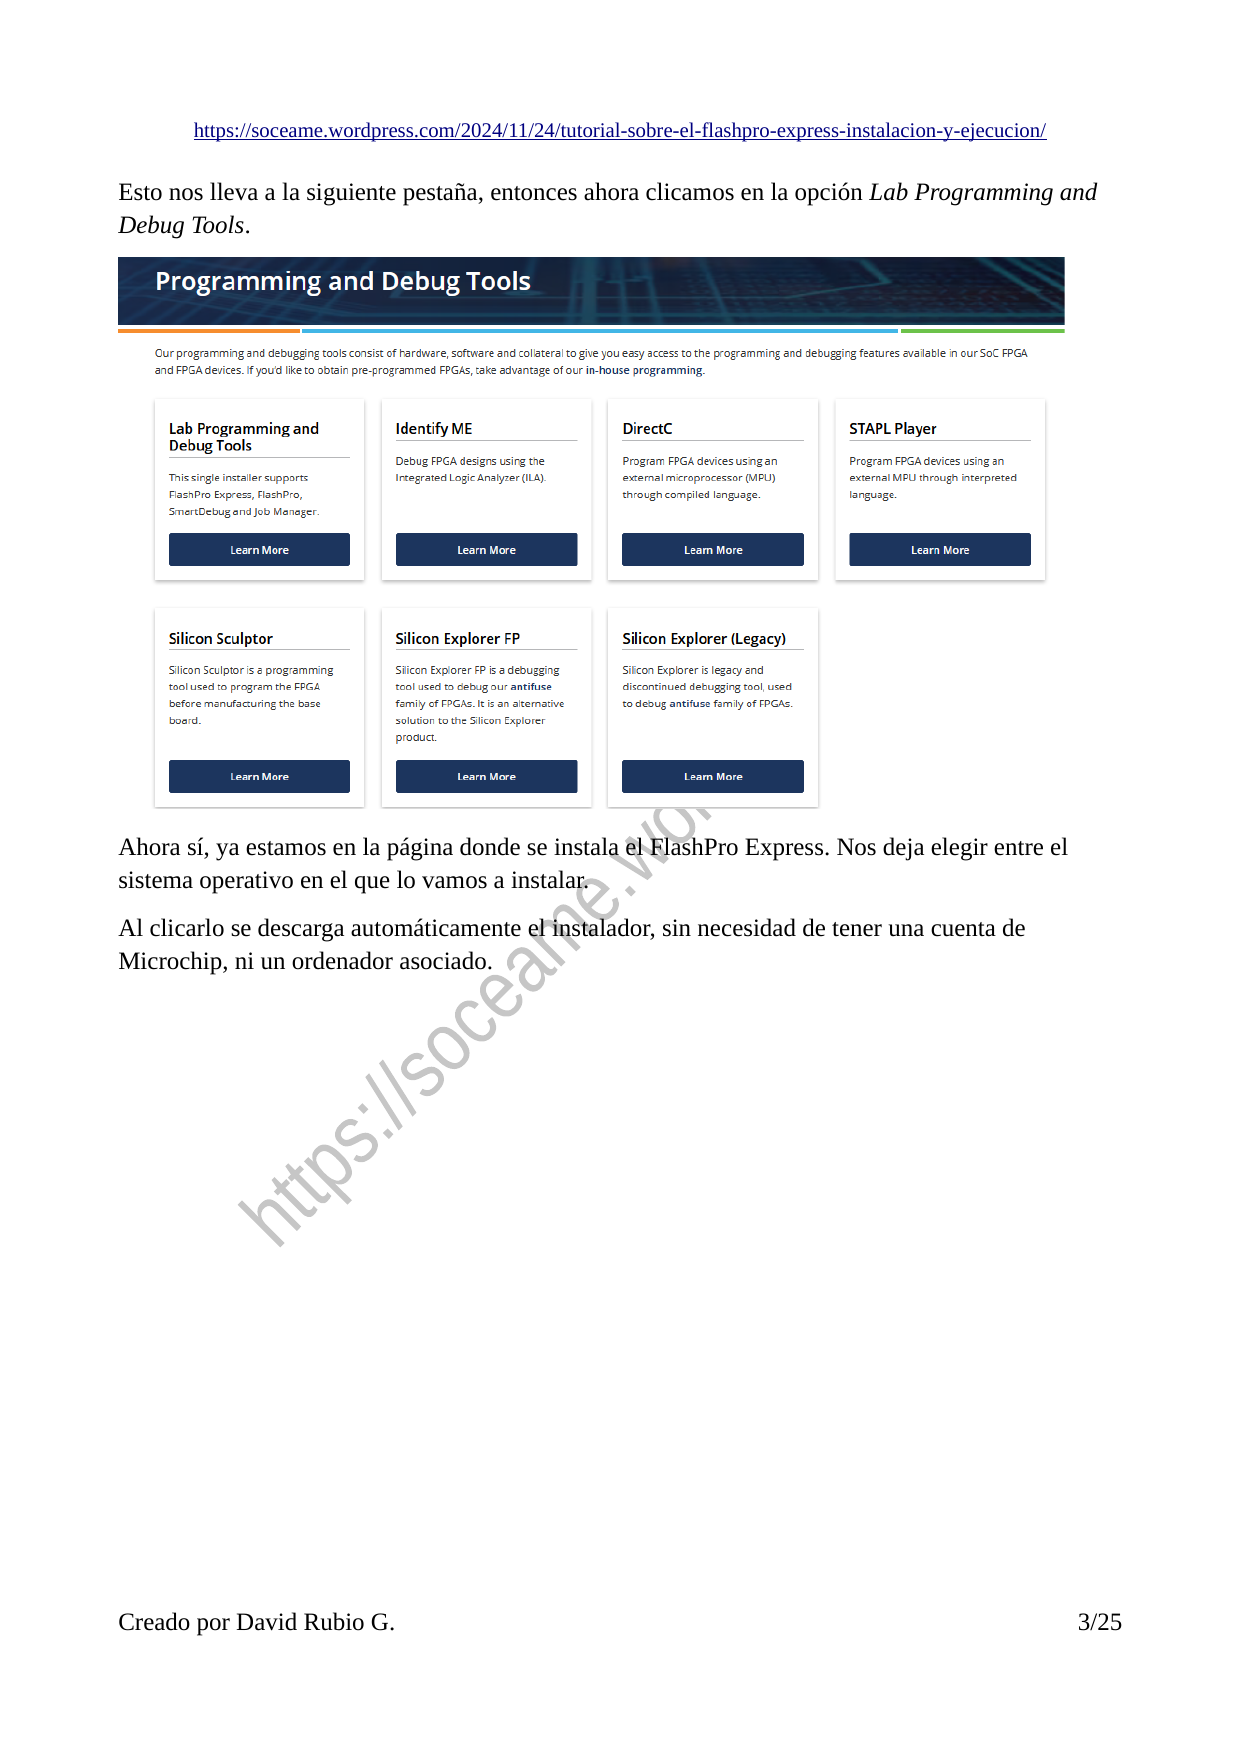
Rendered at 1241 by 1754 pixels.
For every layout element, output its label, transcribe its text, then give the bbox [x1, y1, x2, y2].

text Ahora sí, ya estamos en la página donde se instala el FlashPro Express. Nos deja elegir entre el sistema operativo en el que lo vamos a instalar. [118, 832, 1122, 894]
text Esto nos lleva a la siguiente pestaña, entonces ahora clicamos en la opción Lab Programming and Debug Tools. [118, 177, 1122, 239]
picture [118, 257, 1065, 809]
text Al clicarlo se descarga automáticamente el instalador, sin necesidad de tener una cuenta de Microchip, ni un ordenador asociado. [118, 913, 1122, 975]
